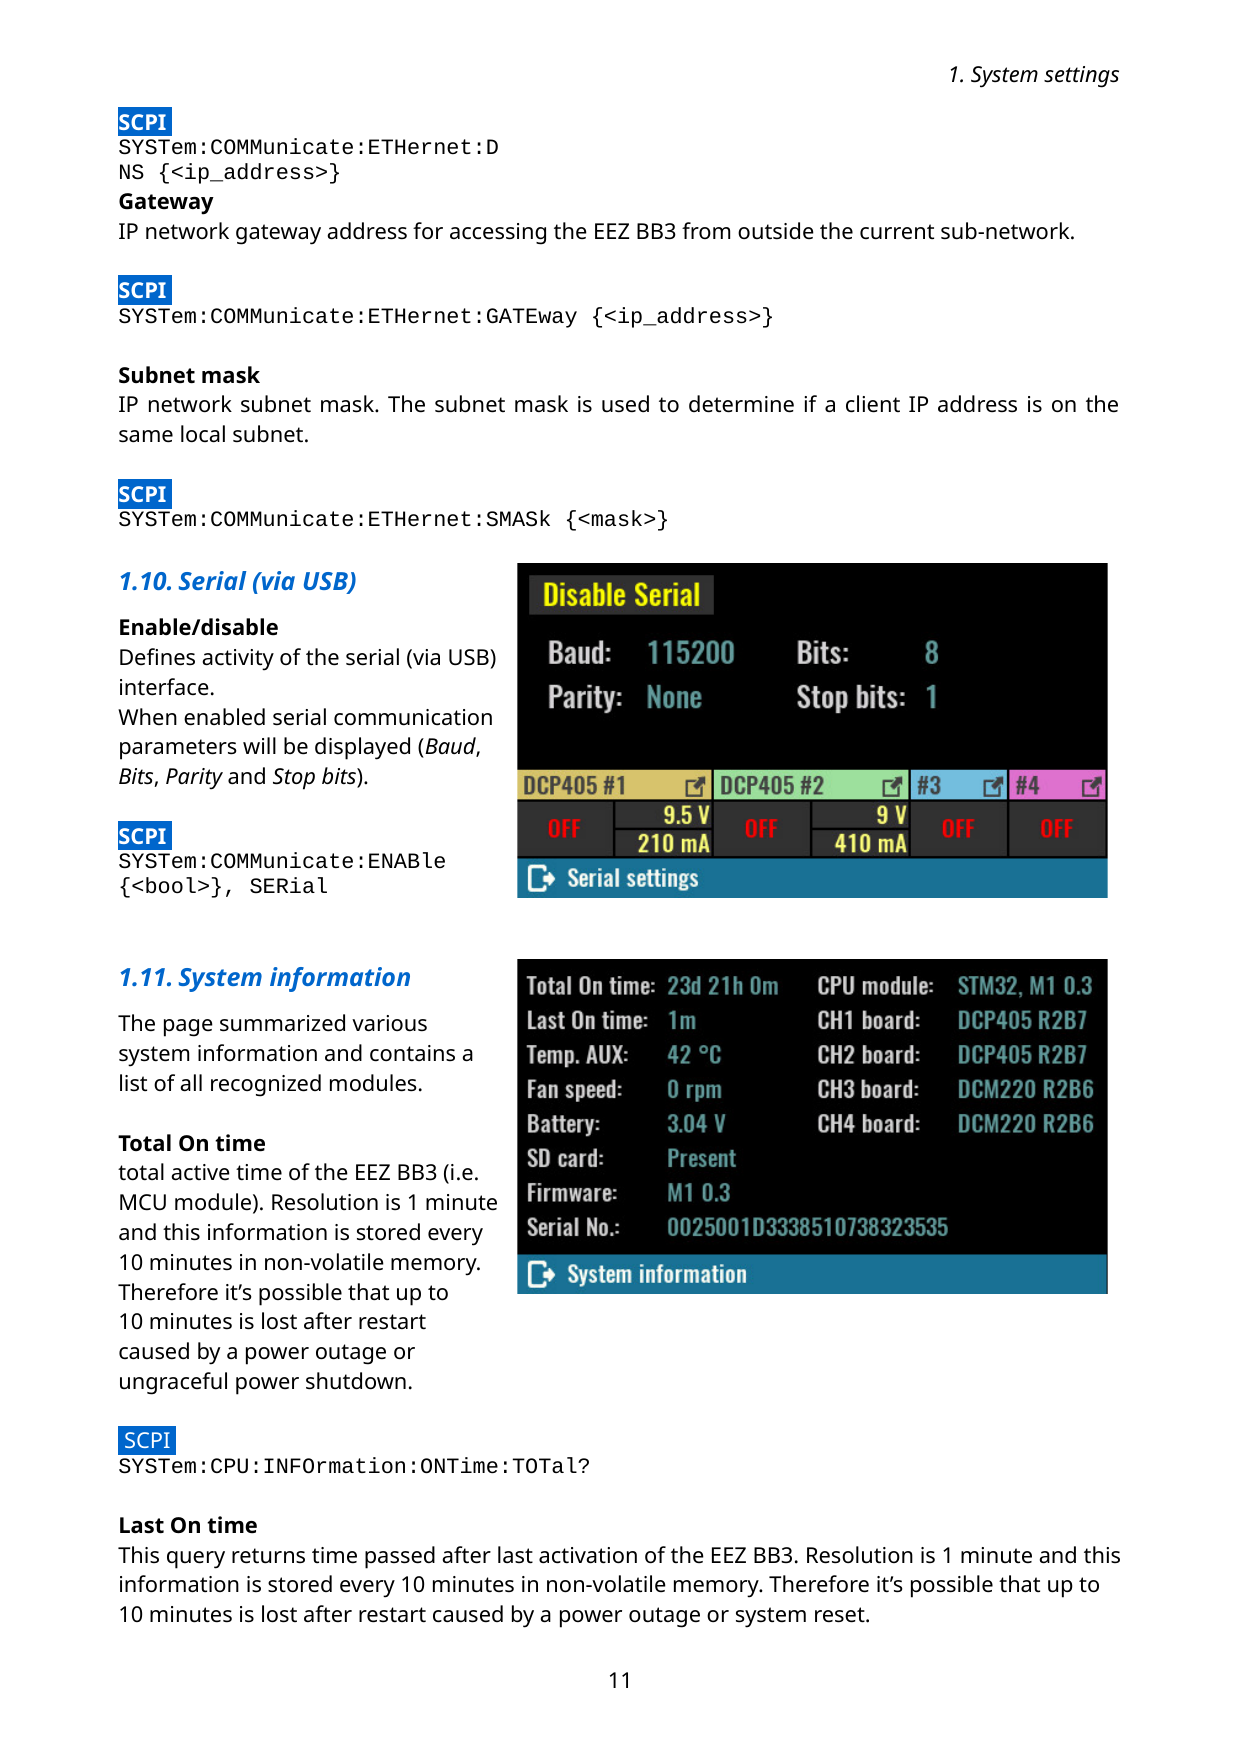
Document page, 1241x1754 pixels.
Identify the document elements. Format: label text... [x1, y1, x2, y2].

text This query returns time passed after last activation of the EEZ BB3. Resolution is 1 minute and this information is stored every 10 minutes in non-volatile memory. Therefore it’s possible that up to 10 minutes is lost after restart caused by a power outage or system reset. [118, 1540, 1122, 1629]
text SYSTem:CPU:INFOrmation:ONTime:TOTal? [118, 1455, 1122, 1480]
text SCPI [118, 275, 1122, 305]
table_header [502, 563, 1123, 930]
table_header System information The page summarized various system information and contains a list of all recognized modules. Total On time total active time of the EEZ BB3 (i.e. MCU module). Resolution is 1 minute and this information is stored every 10 minutes in non-volatile memory. Therefore it’s possible that up to 10 minutes is lost after restart caused by a power outage or ungraceful power shutdown. [118, 960, 502, 1426]
table_header Serial (via USB) Enable/disable Defines activity of the serial (via USB) interface. When enabled serial communication parameters will be displayed (Baud, Bits, Parity and Stop bits). SCPI SYSTem:COMMunicate:ENABle {<bool>}, SERial [118, 563, 502, 930]
table_header [502, 960, 1123, 1426]
text SYSTem:COMMunicate:ETHernet:GATEway {<ip_address>} [118, 305, 1122, 330]
text SYSTem:COMMunicate:ETHernet:SMASk {<mask>} [118, 509, 1122, 533]
table_header SCPI SYSTem:COMMunicate:ETHernet:DNS {<ip_address>} [118, 107, 502, 186]
text Subnet mask [118, 360, 1122, 389]
text SCPI [118, 1426, 1122, 1455]
text IP network gateway address for accessing the EEZ BB3 from outside the current sub-network. [118, 216, 1122, 246]
text SCPI [118, 479, 1122, 509]
text Last On time [118, 1510, 1122, 1540]
table_header [503, 107, 1123, 186]
text IP network subnet mask. The subnet mask is used to determine if a client IP address is on the same local subnet. [118, 389, 1122, 449]
text Gateway [118, 186, 1122, 216]
picture [517, 563, 1108, 898]
picture [517, 959, 1108, 1294]
